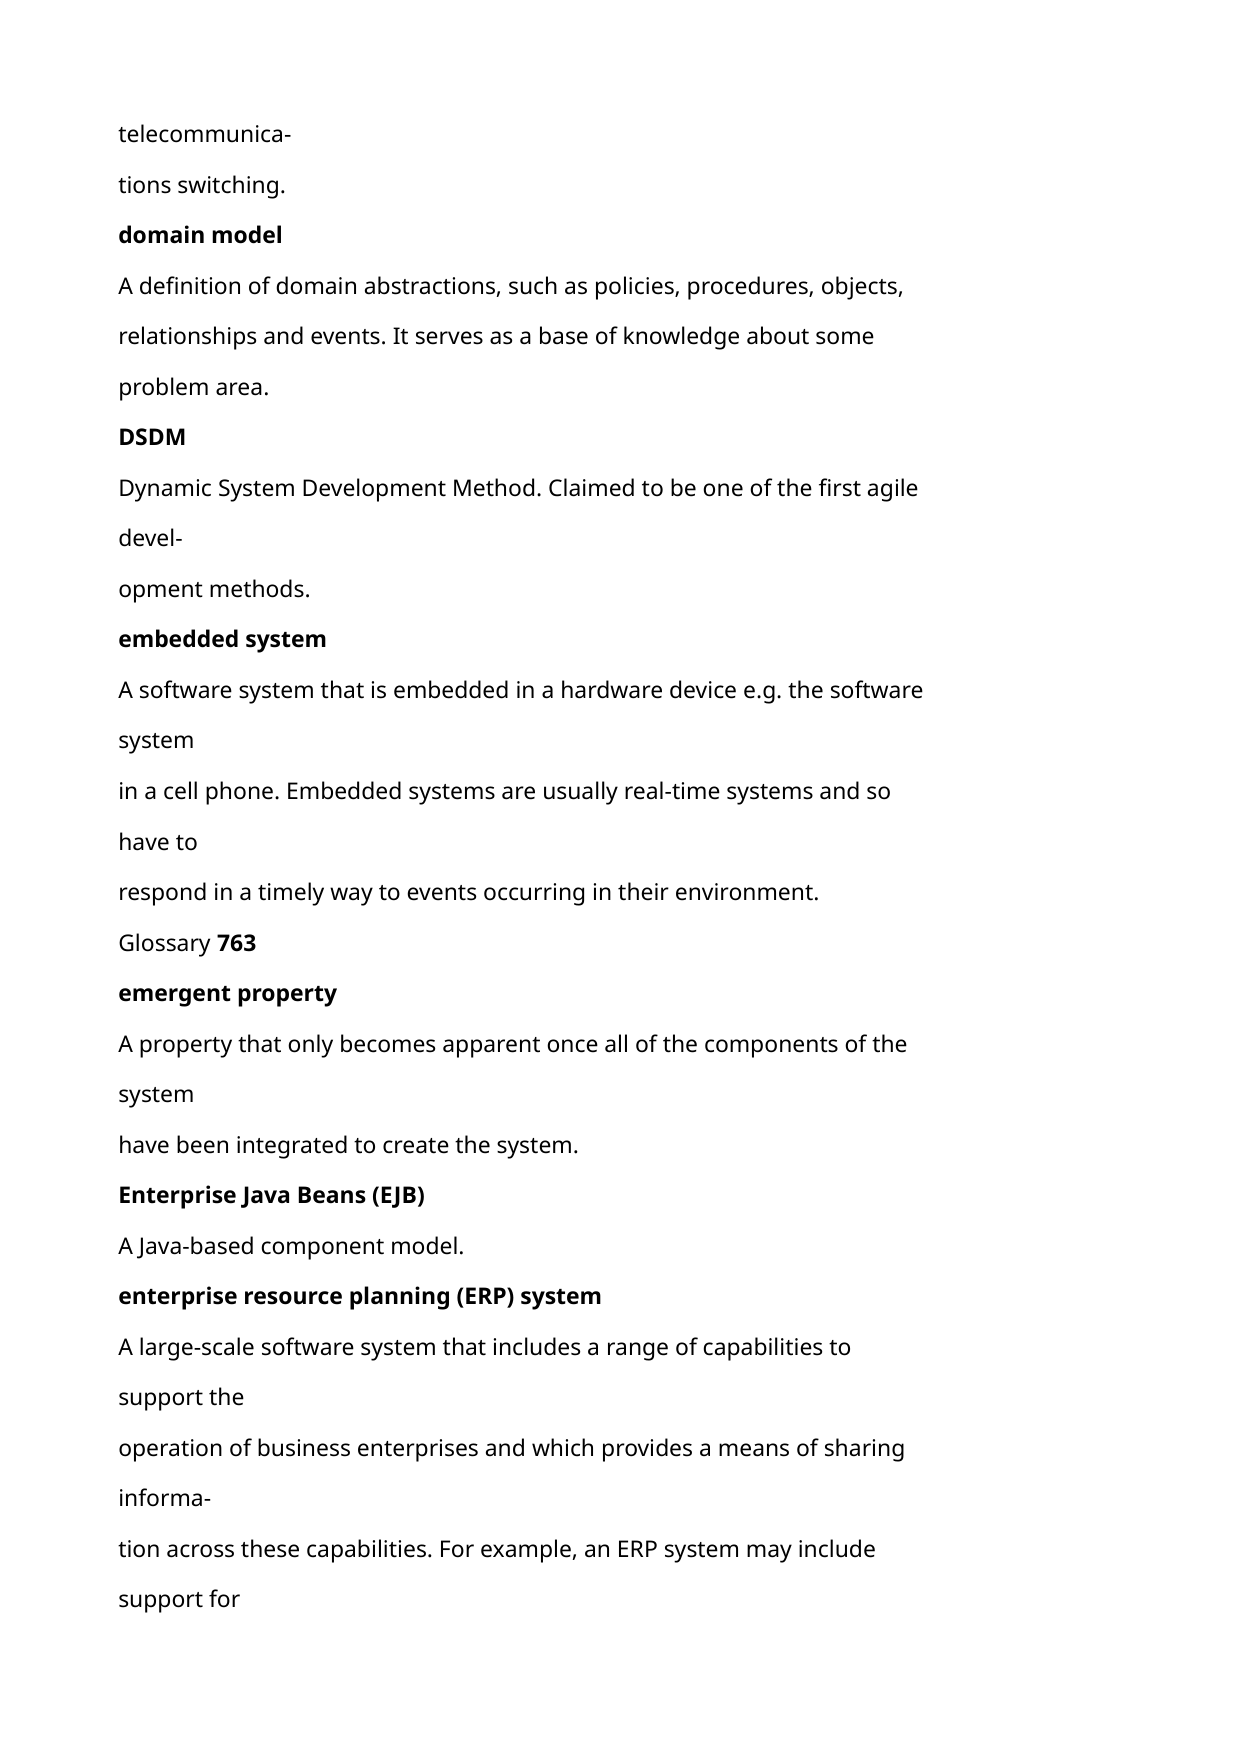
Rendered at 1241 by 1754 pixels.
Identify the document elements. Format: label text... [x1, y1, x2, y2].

text tions switching. [118, 169, 1122, 200]
text problem area. [118, 371, 1122, 402]
text Dynamic System Development Method. Claimed to be one of the first agile [118, 472, 1122, 503]
text informa- [118, 1482, 1122, 1513]
text Glossary 763 [118, 926, 1122, 958]
text DSDM [118, 421, 1122, 452]
text devel- [118, 522, 1122, 553]
text emergent property [118, 977, 1122, 1008]
text relationships and events. It serves as a base of knowledge about some [118, 320, 1122, 351]
text in a cell phone. Embedded systems are usually real-time systems and so [118, 775, 1122, 806]
text support for [118, 1583, 1122, 1614]
text embedded system [118, 623, 1122, 654]
text A Java-based component model. [118, 1229, 1122, 1261]
text operation of business enterprises and which provides a means of sharing [118, 1432, 1122, 1463]
text opment methods. [118, 573, 1122, 604]
text have to [118, 825, 1122, 857]
text telecommunica- [118, 118, 1122, 149]
text Enterprise Java Beans (EJB) [118, 1179, 1122, 1210]
text respond in a timely way to events occurring in their environment. [118, 876, 1122, 907]
text system [118, 724, 1122, 756]
text domain model [118, 219, 1122, 250]
text tion across these capabilities. For example, an ERP system may include [118, 1533, 1122, 1564]
text enterprise resource planning (ERP) system [118, 1280, 1122, 1311]
text system [118, 1078, 1122, 1109]
text have been integrated to create the system. [118, 1128, 1122, 1160]
text A definition of domain abstractions, such as policies, procedures, objects, [118, 270, 1122, 301]
text A property that only becomes apparent once all of the components of the [118, 1027, 1122, 1059]
text A software system that is embedded in a hardware device e.g. the software [118, 674, 1122, 705]
text support the [118, 1381, 1122, 1412]
text A large-scale software system that includes a range of capabilities to [118, 1331, 1122, 1362]
